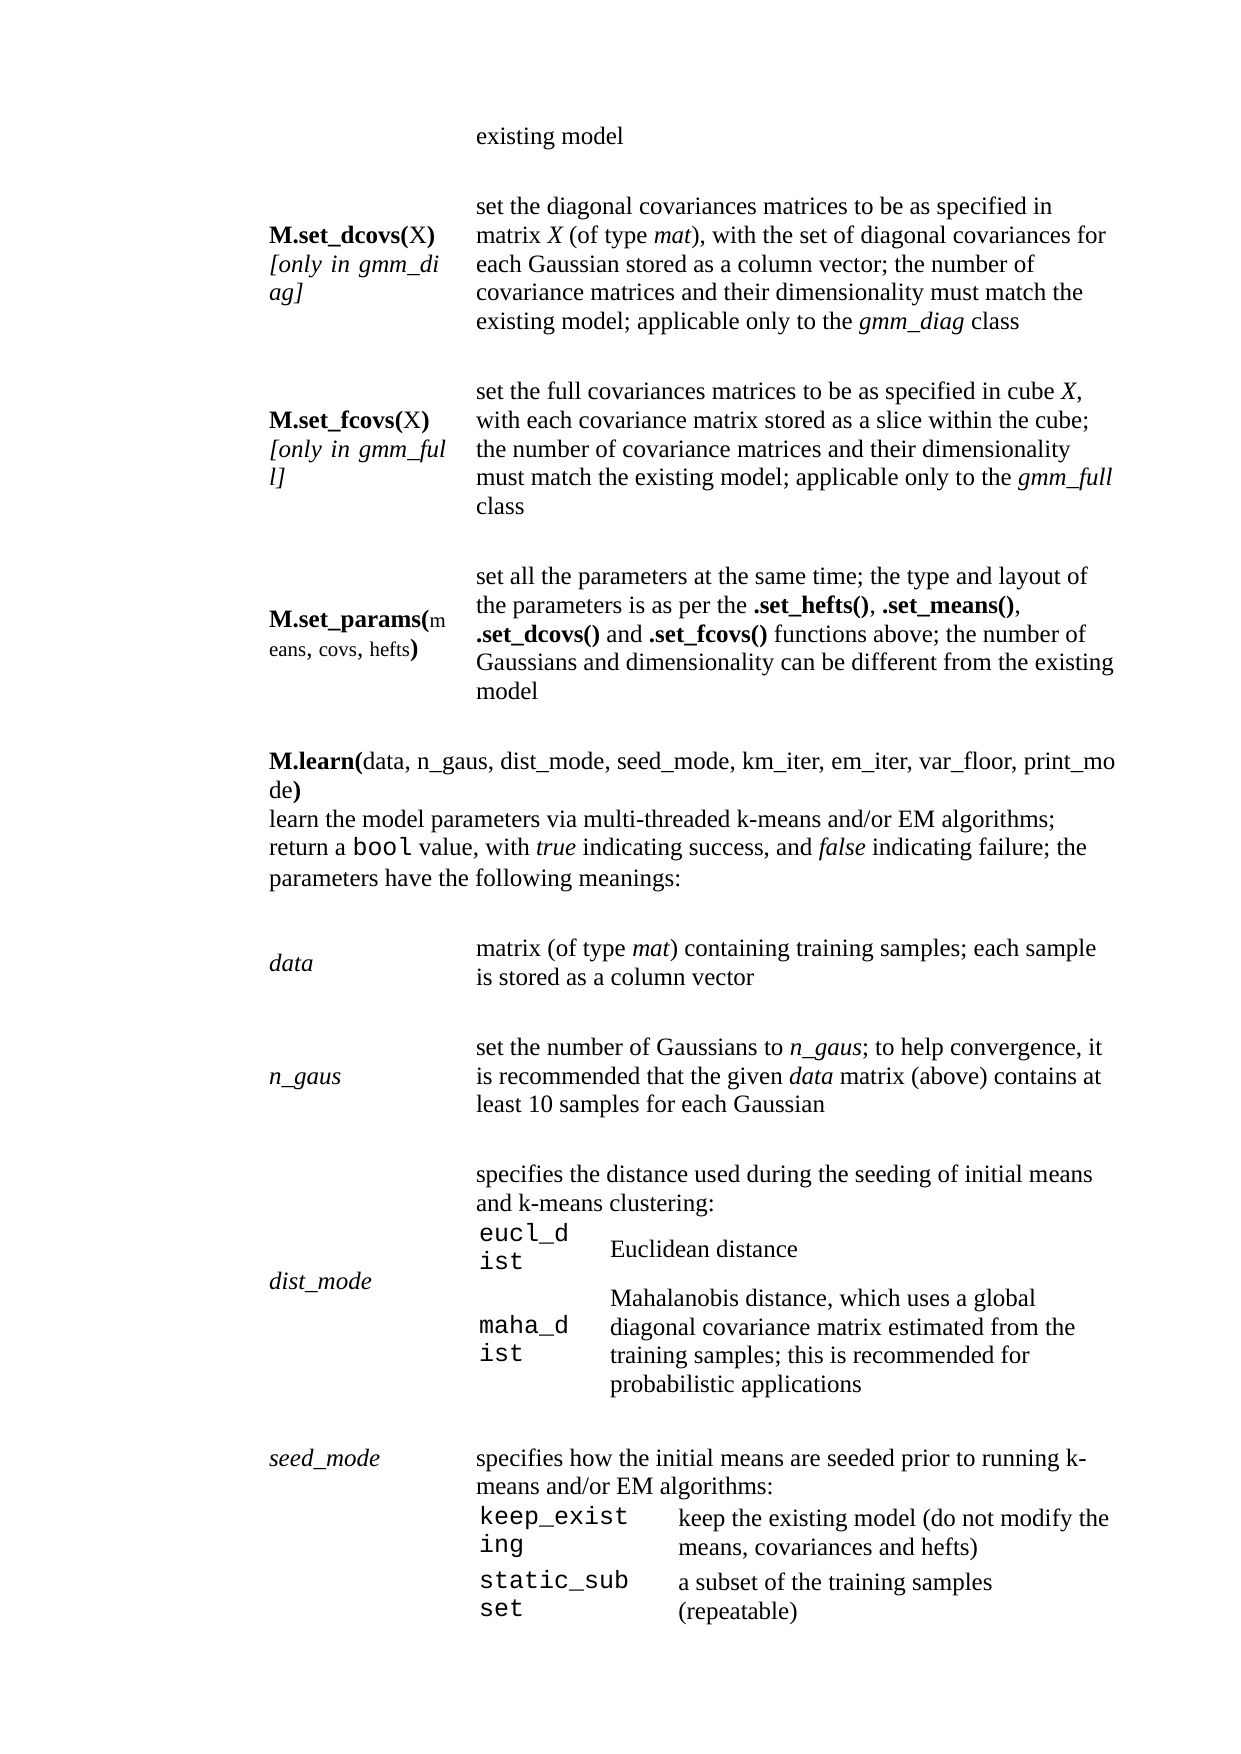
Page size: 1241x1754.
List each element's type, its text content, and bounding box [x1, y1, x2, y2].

table_cell specifies the distance used during the seeding of initial means and k-means clustering: [473, 1156, 1122, 1404]
table_cell [266, 153, 457, 188]
table_cell [266, 994, 457, 1029]
table_cell seed_mode [266, 1440, 457, 1631]
table_cell [457, 338, 473, 373]
table_cell data [266, 930, 457, 994]
table_cell [473, 338, 1122, 373]
table_cell M.set_params(means, covs, hefts) [266, 558, 457, 708]
table_cell a subset of the training samples (repeatable) [675, 1564, 1119, 1628]
table_cell [457, 1029, 473, 1121]
table_cell [266, 708, 457, 743]
table_cell set the diagonal covariances matrices to be as specified in matrix X (of type mat), with the set of diagonal covariances for each Gaussian stored as a column vector; the number of covariance matrices and their dimensionality must match the existing model; applicable only to the gmm_diag class [473, 188, 1122, 338]
table_cell [457, 994, 473, 1029]
table_cell matrix (of type mat) containing training samples; each sample is stored as a column vector [473, 930, 1122, 994]
table_cell set all the parameters at the same time; the type and layout of the parameters is as per the .set_hefts(), .set_means(), .set_dcovs() and .set_fcovs() functions above; the number of Gaussians and dimensionality can be different from the existing model [473, 558, 1122, 708]
table_cell [457, 523, 473, 558]
table_cell [473, 153, 1122, 188]
table_cell [266, 1405, 457, 1439]
table_cell [473, 994, 1122, 1029]
table_cell [473, 1405, 1122, 1439]
table_cell [457, 1405, 473, 1439]
table_cell [266, 523, 457, 558]
table_cell [457, 708, 473, 743]
table_cell Mahalanobis distance, which uses a global diagonal covariance matrix estimated from the training samples; this is recommended for probabilistic applications [607, 1280, 1119, 1401]
table_cell M.learn(data, n_gaus, dist_mode, seed_mode, km_iter, em_iter, var_floor, print_mode) learn the model parameters via multi-threaded k-means and/or EM algorithms; return a bool value, with true indicating success, and false indicating failure; the parameters have the following meanings: [266, 743, 1122, 895]
table_cell [457, 558, 473, 708]
table_cell M.set_fcovs(X) [only in gmm_full] [266, 373, 457, 523]
table_cell [579, 1280, 607, 1401]
table_cell [473, 1121, 1122, 1156]
table_cell static_subset [476, 1564, 647, 1628]
table_header [647, 1500, 675, 1564]
table_cell [457, 1440, 473, 1631]
table_cell [266, 118, 457, 153]
table_header eucl_dist [476, 1217, 578, 1280]
table_header Euclidean distance [607, 1217, 1119, 1280]
table_cell [457, 1121, 473, 1156]
table_cell set the full covariances matrices to be as specified in cube X, with each covariance matrix stored as a slice within the cube; the number of covariance matrices and their dimensionality must match the existing model; applicable only to the gmm_full class [473, 373, 1122, 523]
table_header [579, 1217, 607, 1280]
table_cell [457, 1156, 473, 1404]
table_cell [457, 895, 473, 930]
table_cell specifies how the initial means are seeded prior to running k-means and/or EM algorithms: [473, 1440, 1122, 1631]
table_header keep_existing [476, 1500, 647, 1564]
table_cell [647, 1564, 675, 1628]
table_cell [457, 153, 473, 188]
table_cell [457, 188, 473, 338]
table_cell [266, 1121, 457, 1156]
table_cell maha_dist [476, 1280, 578, 1401]
table_cell [457, 118, 473, 153]
table_cell dist_mode [266, 1156, 457, 1404]
table_cell [473, 708, 1122, 743]
table_cell set the number of Gaussians to n_gaus; to help convergence, it is recommended that the given data matrix (above) contains at least 10 samples for each Gaussian [473, 1029, 1122, 1121]
table_cell [266, 338, 457, 373]
table_cell n_gaus [266, 1029, 457, 1121]
table_cell [473, 895, 1122, 930]
table_cell [473, 523, 1122, 558]
table_cell existing model [473, 118, 1122, 153]
table_cell M.set_dcovs(X) [only in gmm_diag] [266, 188, 457, 338]
table_header keep the existing model (do not modify the means, covariances and hefts) [675, 1500, 1119, 1564]
table_cell [266, 895, 457, 930]
table_cell [457, 373, 473, 523]
table_cell [457, 930, 473, 994]
